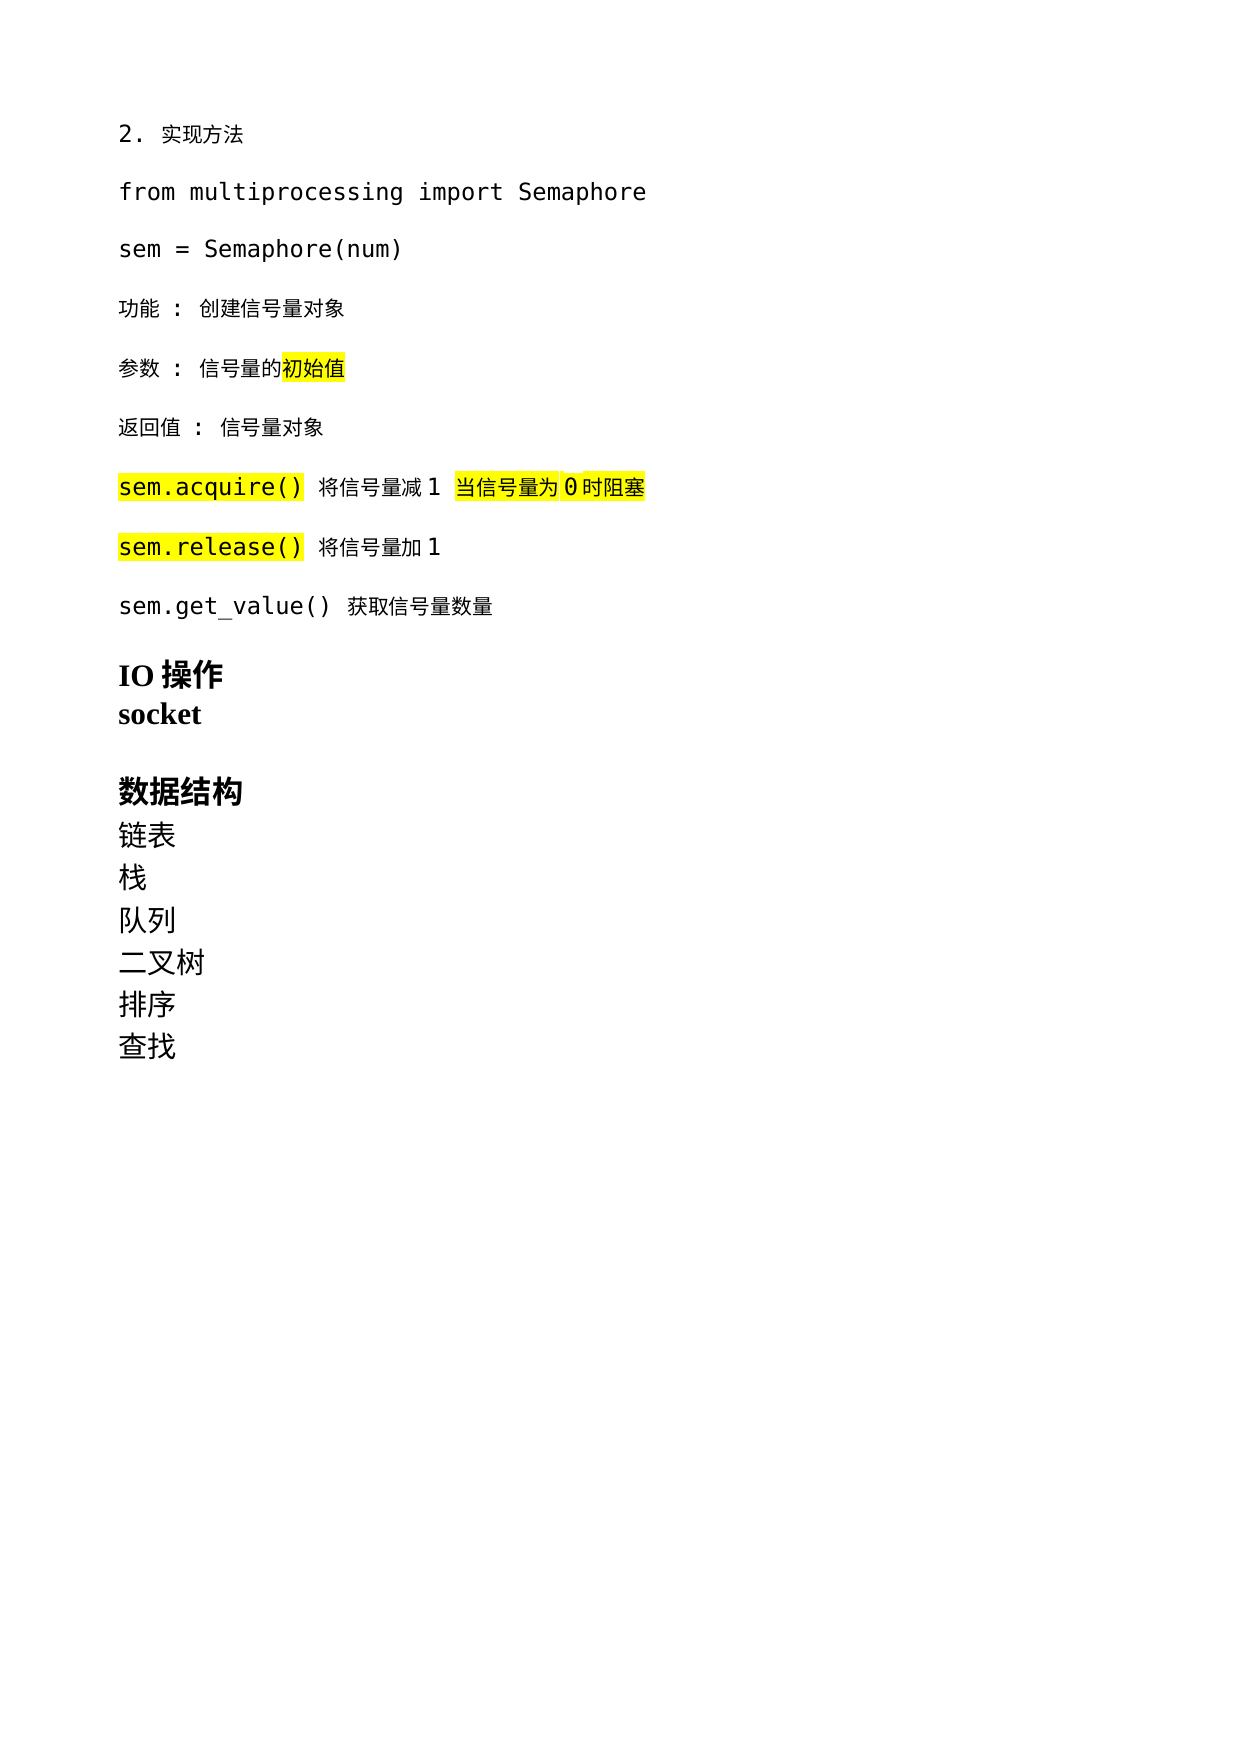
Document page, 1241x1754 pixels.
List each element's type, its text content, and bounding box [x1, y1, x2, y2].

text 数据结构 [118, 767, 1122, 813]
text 栈 [118, 855, 1122, 897]
text from multiprocessing import Semaphore [118, 178, 1122, 206]
text 排序 [118, 982, 1122, 1024]
text 二叉树 [118, 939, 1122, 982]
text IO操作 [118, 650, 1122, 696]
text sem.get_value() 获取信号量数量 [118, 591, 1122, 621]
text 查找 [118, 1024, 1122, 1066]
text 返回值 : 信号量对象 [118, 412, 1122, 442]
text sem = Semaphore(num) [118, 235, 1122, 263]
text sem.release() 将信号量加1 [118, 531, 1122, 561]
text 参数 : 信号量的初始值 [118, 352, 1122, 382]
text 队列 [118, 897, 1122, 939]
text 功能 : 创建信号量对象 [118, 292, 1122, 322]
text socket [118, 696, 1122, 731]
text 链表 [118, 813, 1122, 855]
text 2. 实现方法 [118, 118, 1122, 148]
text sem.acquire() 将信号量减1 当信号量为0时阻塞 [118, 471, 1122, 501]
